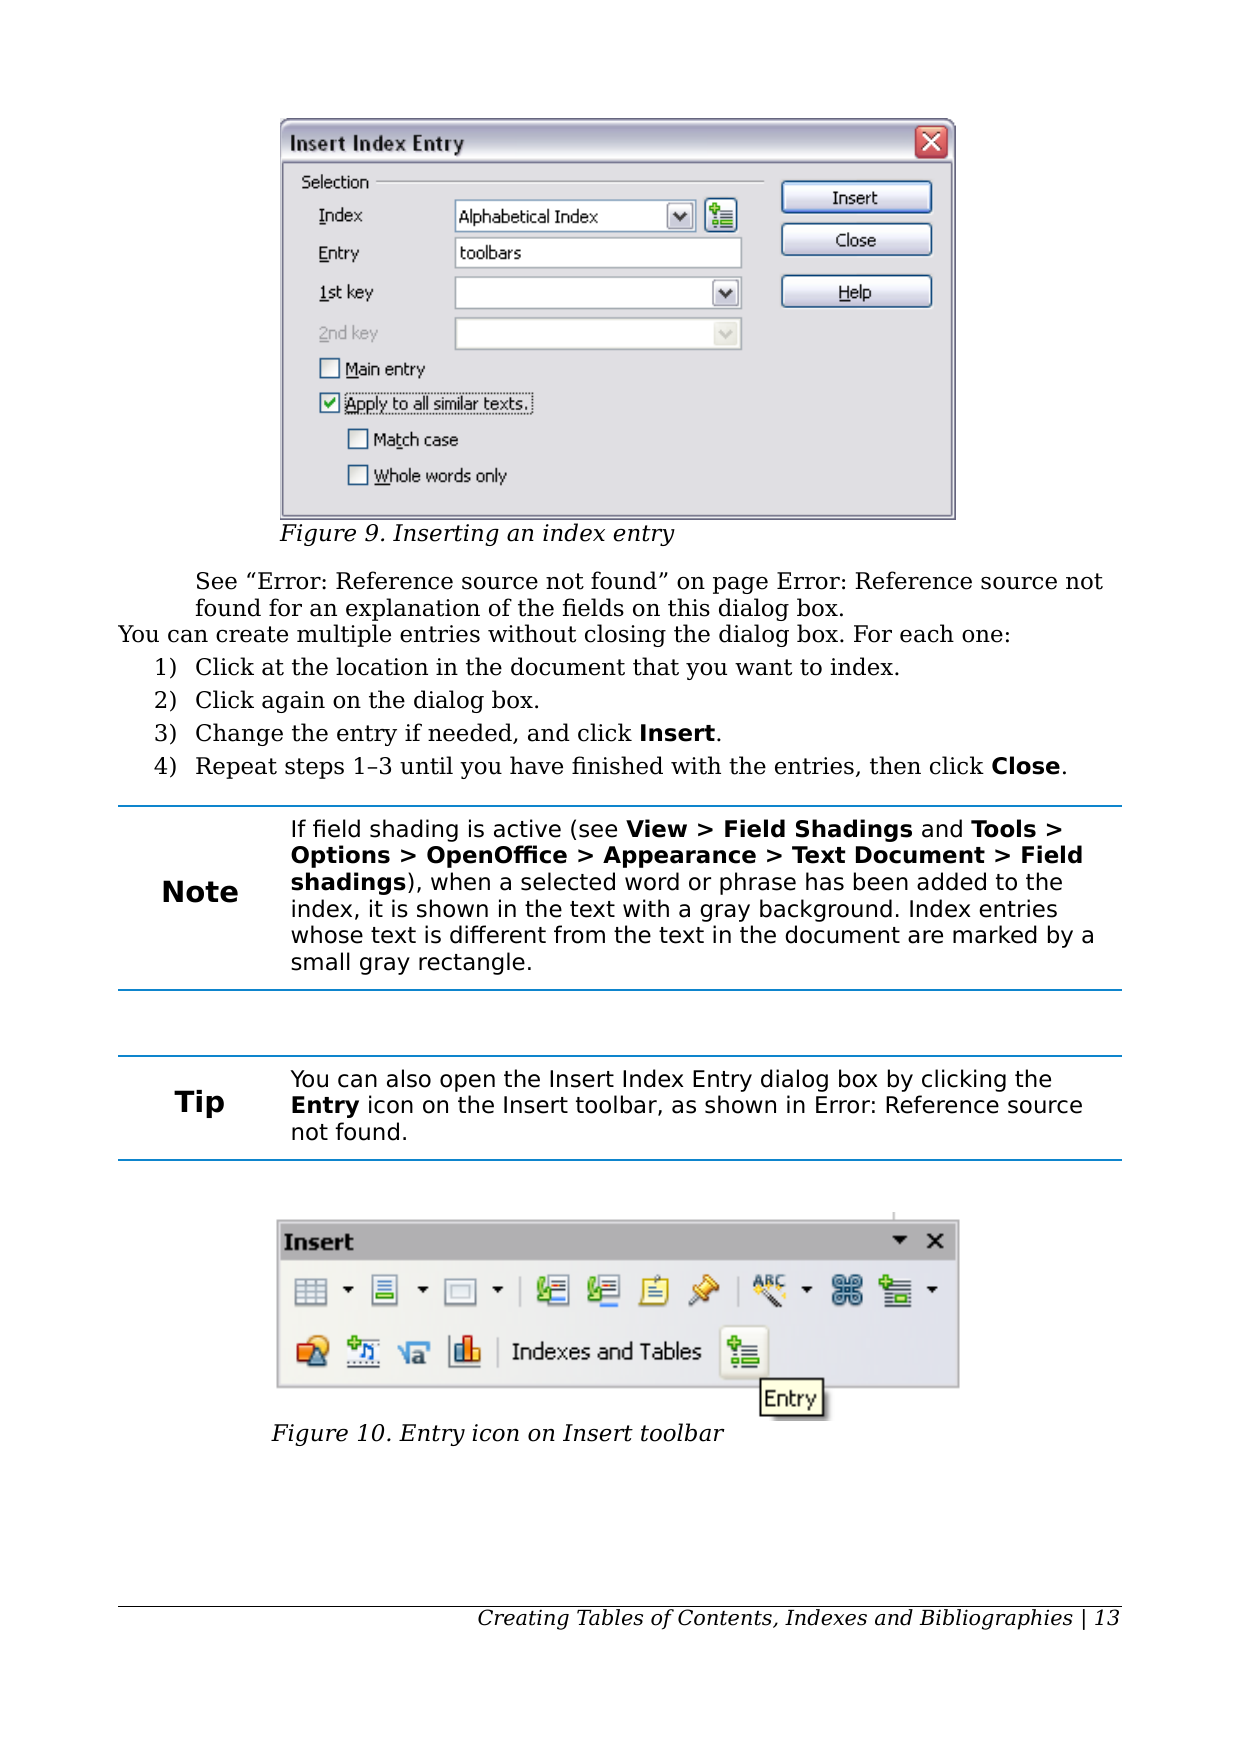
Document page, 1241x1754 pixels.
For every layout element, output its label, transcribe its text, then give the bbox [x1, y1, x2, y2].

table_header Note [118, 807, 281, 989]
picture [280, 118, 956, 520]
table_header If field shading is active (see View > Field Shadings and Tools > Options > OpenOffice > Appearance > Text Document > Field shadings), when a selected word or phrase has been added to the index, it is shown in the text with a gray background. Index entries whose text is different from the text in the document are marked by a small gray rectangle. [281, 807, 1122, 989]
list Change the entry if needed, and click Insert. [177, 720, 1122, 747]
text Figure 9. Inserting an index entry [280, 118, 960, 546]
list You can create multiple entries without closing the dialog box. For each one: [118, 621, 1122, 648]
list Click at the location in the document that you want to index. [177, 654, 1122, 681]
list See “Error: Reference source not found” on page Error: Reference source not found for an explanation of the fields on this dialog box. [195, 568, 1122, 621]
picture [271, 1212, 962, 1421]
list Repeat steps 1–3 until you have finished with the entries, then click Close. [177, 753, 1122, 780]
table_header You can also open the Insert Index Entry dialog box by clicking the Entry icon on the Insert toolbar, as shown in Figure 10. [281, 1057, 1122, 1159]
list Click again on the dialog box. [177, 687, 1122, 714]
text Figure 10. Entry icon on Insert toolbar [272, 1212, 969, 1447]
table_header Tip [118, 1057, 281, 1159]
